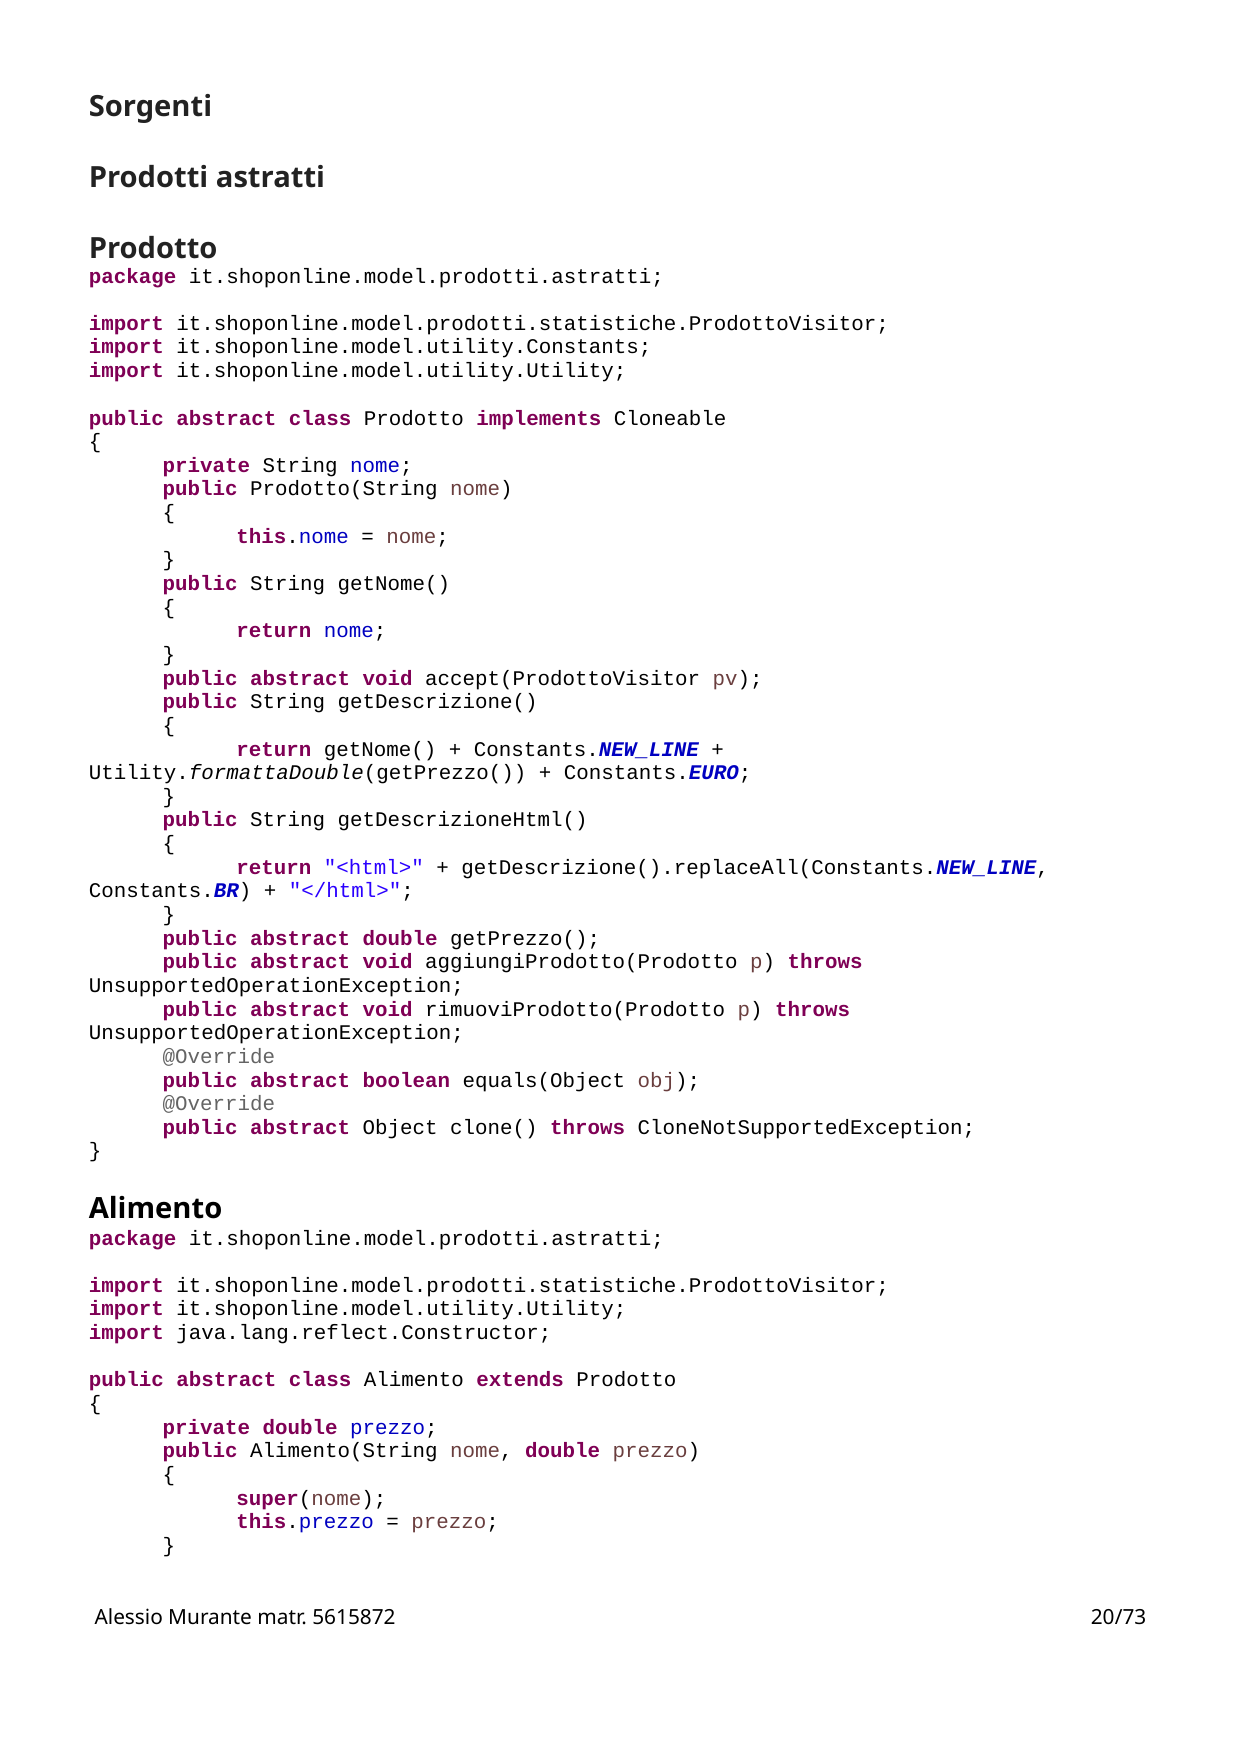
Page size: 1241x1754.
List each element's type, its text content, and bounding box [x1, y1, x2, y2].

text public String getDescrizioneHtml() [88, 809, 1152, 833]
text return "<html>" + getDescrizione().replaceAll(Constants.NEW_LINE, Constants.BR) + "</html>"; [88, 857, 1152, 904]
text { [88, 833, 1152, 857]
text private double prezzo; [88, 1417, 1152, 1440]
text public abstract class Alimento extends Prodotto [88, 1369, 1152, 1393]
text package it.shoponline.model.prodotti.astratti; [88, 1227, 1152, 1251]
text public abstract void aggiungiProdotto(Prodotto p) throws UnsupportedOperationException; [88, 951, 1152, 999]
text { [88, 502, 1152, 526]
text import it.shoponline.model.prodotti.statistiche.ProdottoVisitor; [88, 1275, 1152, 1298]
text return getNome() + Constants.NEW_LINE + Utility.formattaDouble(getPrezzo()) + Constants.EURO; [88, 738, 1152, 786]
text } [88, 644, 1152, 668]
text public Prodotto(String nome) [88, 478, 1152, 502]
text import it.shoponline.model.utility.Constants; [88, 337, 1152, 360]
text } [88, 549, 1152, 573]
text import it.shoponline.model.utility.Utility; [88, 1298, 1152, 1322]
text public abstract void rimuoviProdotto(Prodotto p) throws UnsupportedOperationException; [88, 999, 1152, 1046]
text } [88, 1141, 1152, 1164]
text } [88, 786, 1152, 809]
text { [88, 431, 1152, 455]
text Alimento [88, 1188, 1152, 1227]
text public abstract class Prodotto implements Cloneable [88, 407, 1152, 431]
text public abstract boolean equals(Object obj); [88, 1069, 1152, 1093]
text super(nome); [88, 1488, 1152, 1511]
text } [88, 1535, 1152, 1558]
text Prodotti astratti [88, 159, 1152, 195]
text private String nome; [88, 455, 1152, 478]
text { [88, 597, 1152, 620]
text public String getNome() [88, 573, 1152, 597]
text public abstract void accept(ProdottoVisitor pv); [88, 668, 1152, 691]
text public abstract double getPrezzo(); [88, 928, 1152, 951]
text { [88, 715, 1152, 738]
text @Override [88, 1093, 1152, 1117]
text { [88, 1464, 1152, 1488]
text package it.shoponline.model.prodotti.astratti; [88, 266, 1152, 289]
text this.prezzo = prezzo; [88, 1511, 1152, 1535]
text import java.lang.reflect.Constructor; [88, 1322, 1152, 1346]
text @Override [88, 1046, 1152, 1069]
text public String getDescrizione() [88, 691, 1152, 715]
text import it.shoponline.model.prodotti.statistiche.ProdottoVisitor; [88, 313, 1152, 337]
text } [88, 904, 1152, 928]
text public Alimento(String nome, double prezzo) [88, 1440, 1152, 1464]
text return nome; [88, 620, 1152, 644]
text Prodotto [88, 230, 1152, 266]
text public abstract Object clone() throws CloneNotSupportedException; [88, 1117, 1152, 1141]
text Sorgenti [88, 88, 1152, 124]
text { [88, 1393, 1152, 1417]
text import it.shoponline.model.utility.Utility; [88, 360, 1152, 384]
text this.nome = nome; [88, 526, 1152, 549]
